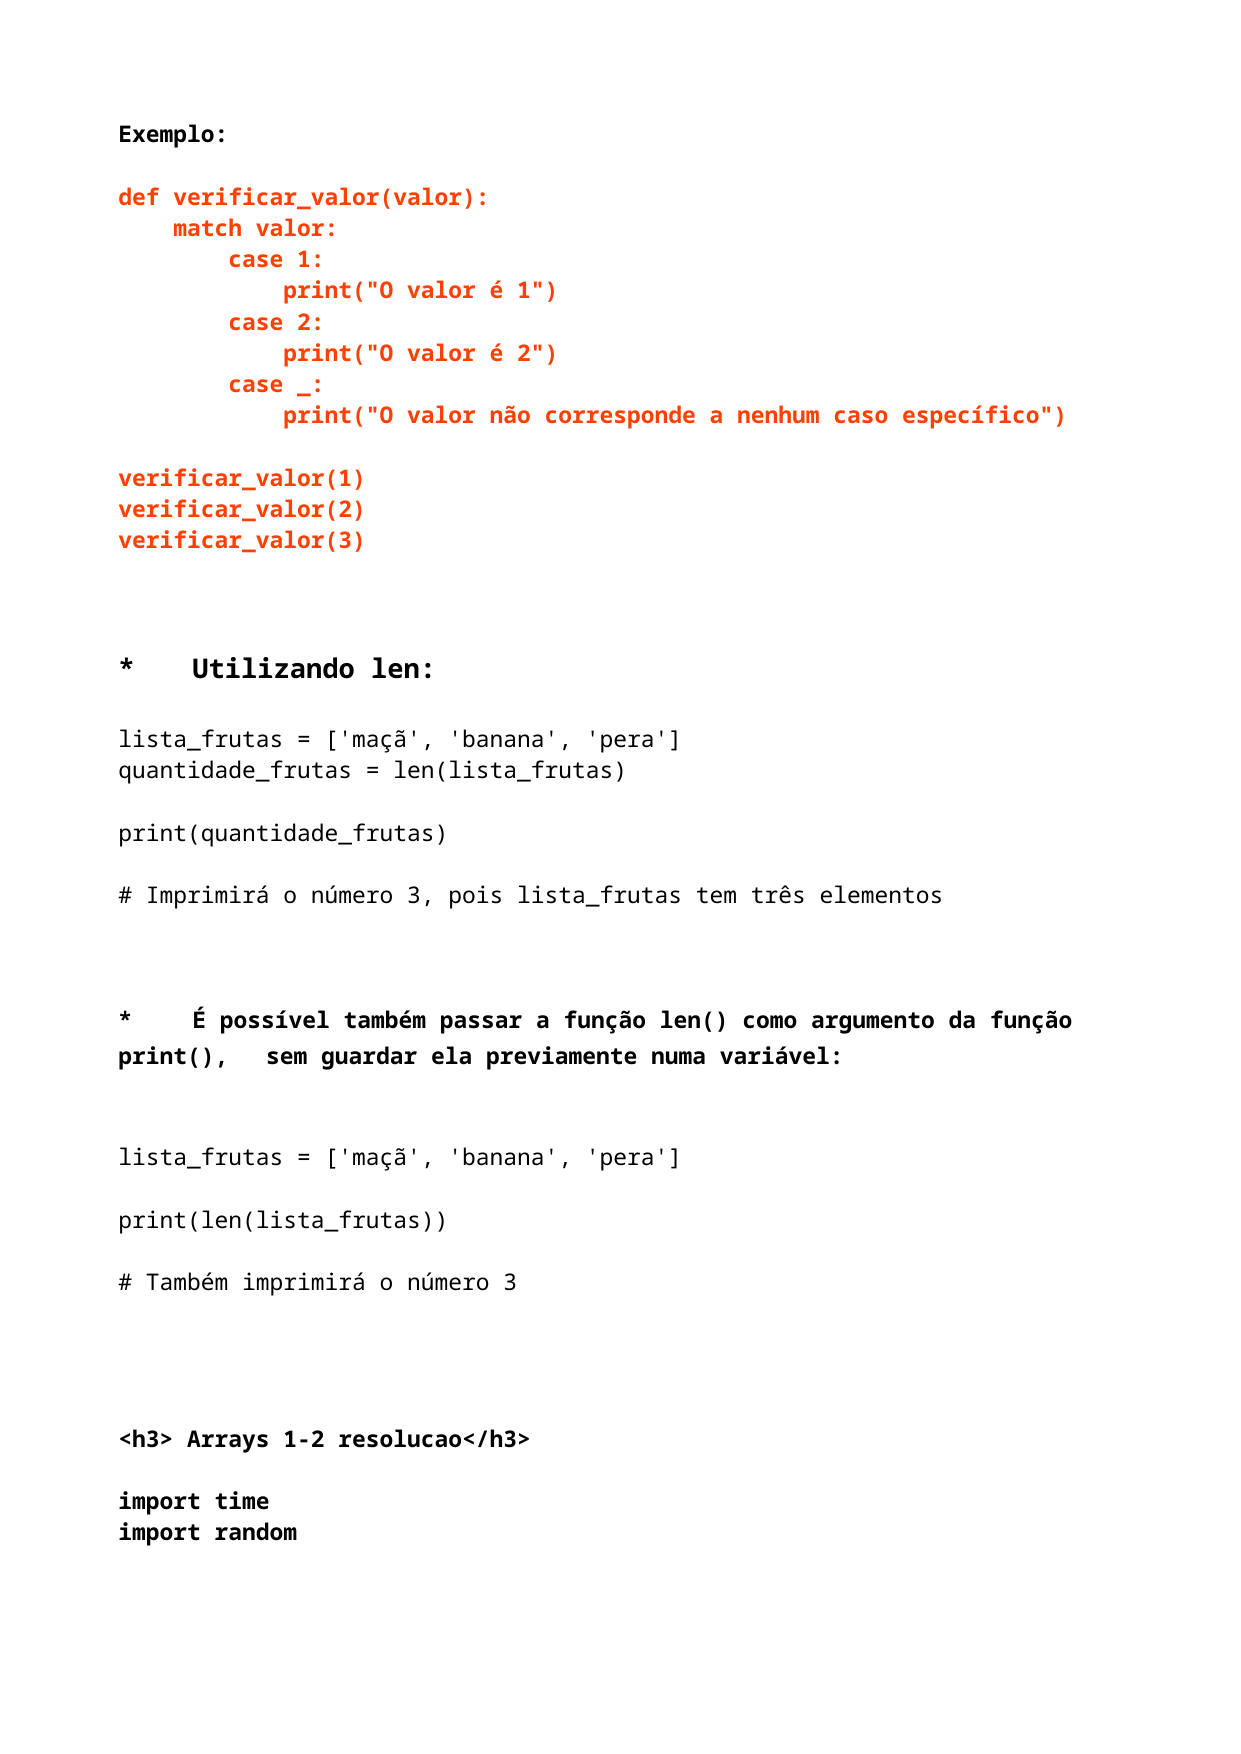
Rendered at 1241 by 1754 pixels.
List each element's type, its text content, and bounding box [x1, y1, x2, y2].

text # Imprimirá o número 3, pois lista_frutas tem três elementos [118, 879, 1122, 911]
text print(len(lista_frutas)) [118, 1204, 1122, 1235]
text # Também imprimirá o número 3 [118, 1266, 1122, 1298]
text <h3> Arrays 1-2 resolucao</h3> import time [118, 1423, 1122, 1516]
text case 1: [118, 243, 1122, 274]
text verificar_valor(3) [118, 524, 1122, 556]
text case _: [118, 368, 1122, 399]
text print("O valor é 1") [118, 274, 1122, 306]
text * É possível também passar a função len() como argumento da função print(), sem guardar ela previamente numa variável: [118, 1004, 1122, 1072]
text import random [118, 1516, 1122, 1548]
text verificar_valor(1) [118, 462, 1122, 493]
text case 2: [118, 306, 1122, 337]
text lista_frutas = ['maçã', 'banana', 'pera'] [118, 1141, 1122, 1173]
text Exemplo: [118, 118, 1122, 149]
text print(quantidade_frutas) [118, 817, 1122, 848]
text print("O valor não corresponde a nenhum caso específico") [118, 399, 1122, 431]
text * Utilizando len: lista_frutas = ['maçã', 'banana', 'pera'] [118, 649, 1122, 754]
text verificar_valor(2) [118, 493, 1122, 524]
text print("O valor é 2") [118, 337, 1122, 368]
text quantidade_frutas = len(lista_frutas) [118, 754, 1122, 786]
text match valor: [118, 212, 1122, 243]
text def verificar_valor(valor): [118, 181, 1122, 212]
